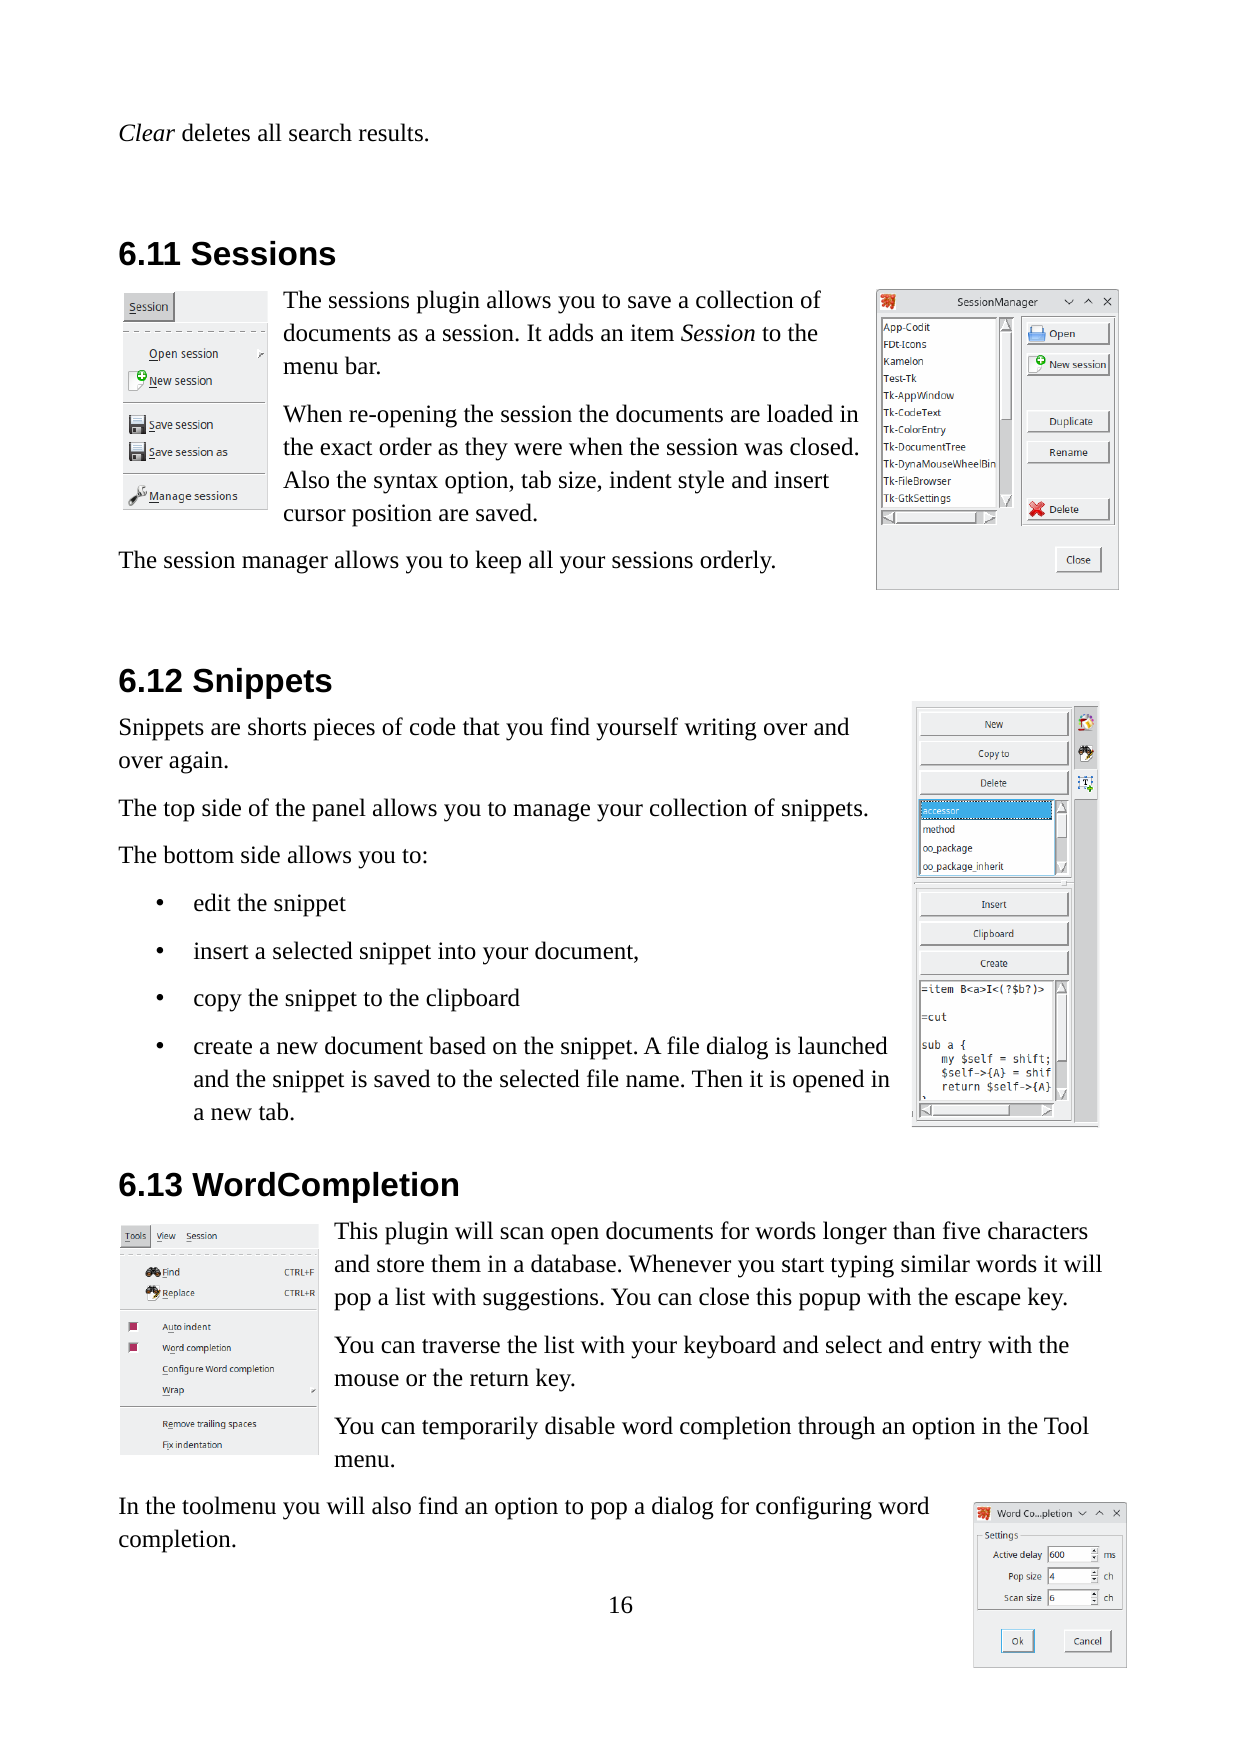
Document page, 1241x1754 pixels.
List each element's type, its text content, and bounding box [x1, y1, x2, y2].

text The top side of the panel allows you to manage your collection of snippets. [118, 793, 897, 822]
text The bottom side allows you to: [118, 841, 897, 869]
text Snippets are shorts pieces of code that you find yourself writing over and over again. [118, 712, 897, 774]
text This plugin will scan open documents for words longer than five characters and store them in a database. Whenever you start typing similar words it will pop a list with suggestions. You can close this popup with the escape key. [104, 1209, 1122, 1469]
list copy the snippet to the clipboard [156, 983, 897, 1012]
list create a new document based on the snippet. A file dialog is launched and the snippet is saved to the selected file name. Then it is opened in a new tab. [156, 1031, 897, 1126]
text You can temporarily disable word completion through an option in the Tool menu. [118, 1411, 1122, 1472]
text In the toolmenu you will also find an option to pop a dialog for configuring word completion. [118, 1487, 1142, 1682]
picture [119, 1224, 319, 1455]
text The sessions plugin allows you to save a collection of documents as a session. It adds an item Session to the menu bar. [108, 274, 1134, 604]
list edit the snippet [156, 888, 897, 917]
subtitle 6.12 Snippets [118, 661, 1122, 1143]
subtitle 6.11 Sessions [118, 234, 1122, 273]
text Clear deletes all search results. [118, 118, 1122, 147]
picture [911, 701, 1100, 1128]
text When re-opening the session the documents are loaded in the exact order as they were when the session was closed. Also the syntax option, tab size, indent style and insert cursor position are saved. [118, 399, 861, 527]
text You can traverse the list with your keyboard and select and entry with the mouse or the return key. [334, 1330, 1122, 1392]
picture [122, 290, 268, 510]
picture [973, 1502, 1127, 1668]
picture [876, 289, 1119, 590]
list insert a selected snippet into your document, [156, 936, 897, 964]
text The session manager allows you to keep all your sessions orderly. [118, 545, 861, 574]
subtitle 6.13 WordCompletion [118, 1166, 1122, 1204]
